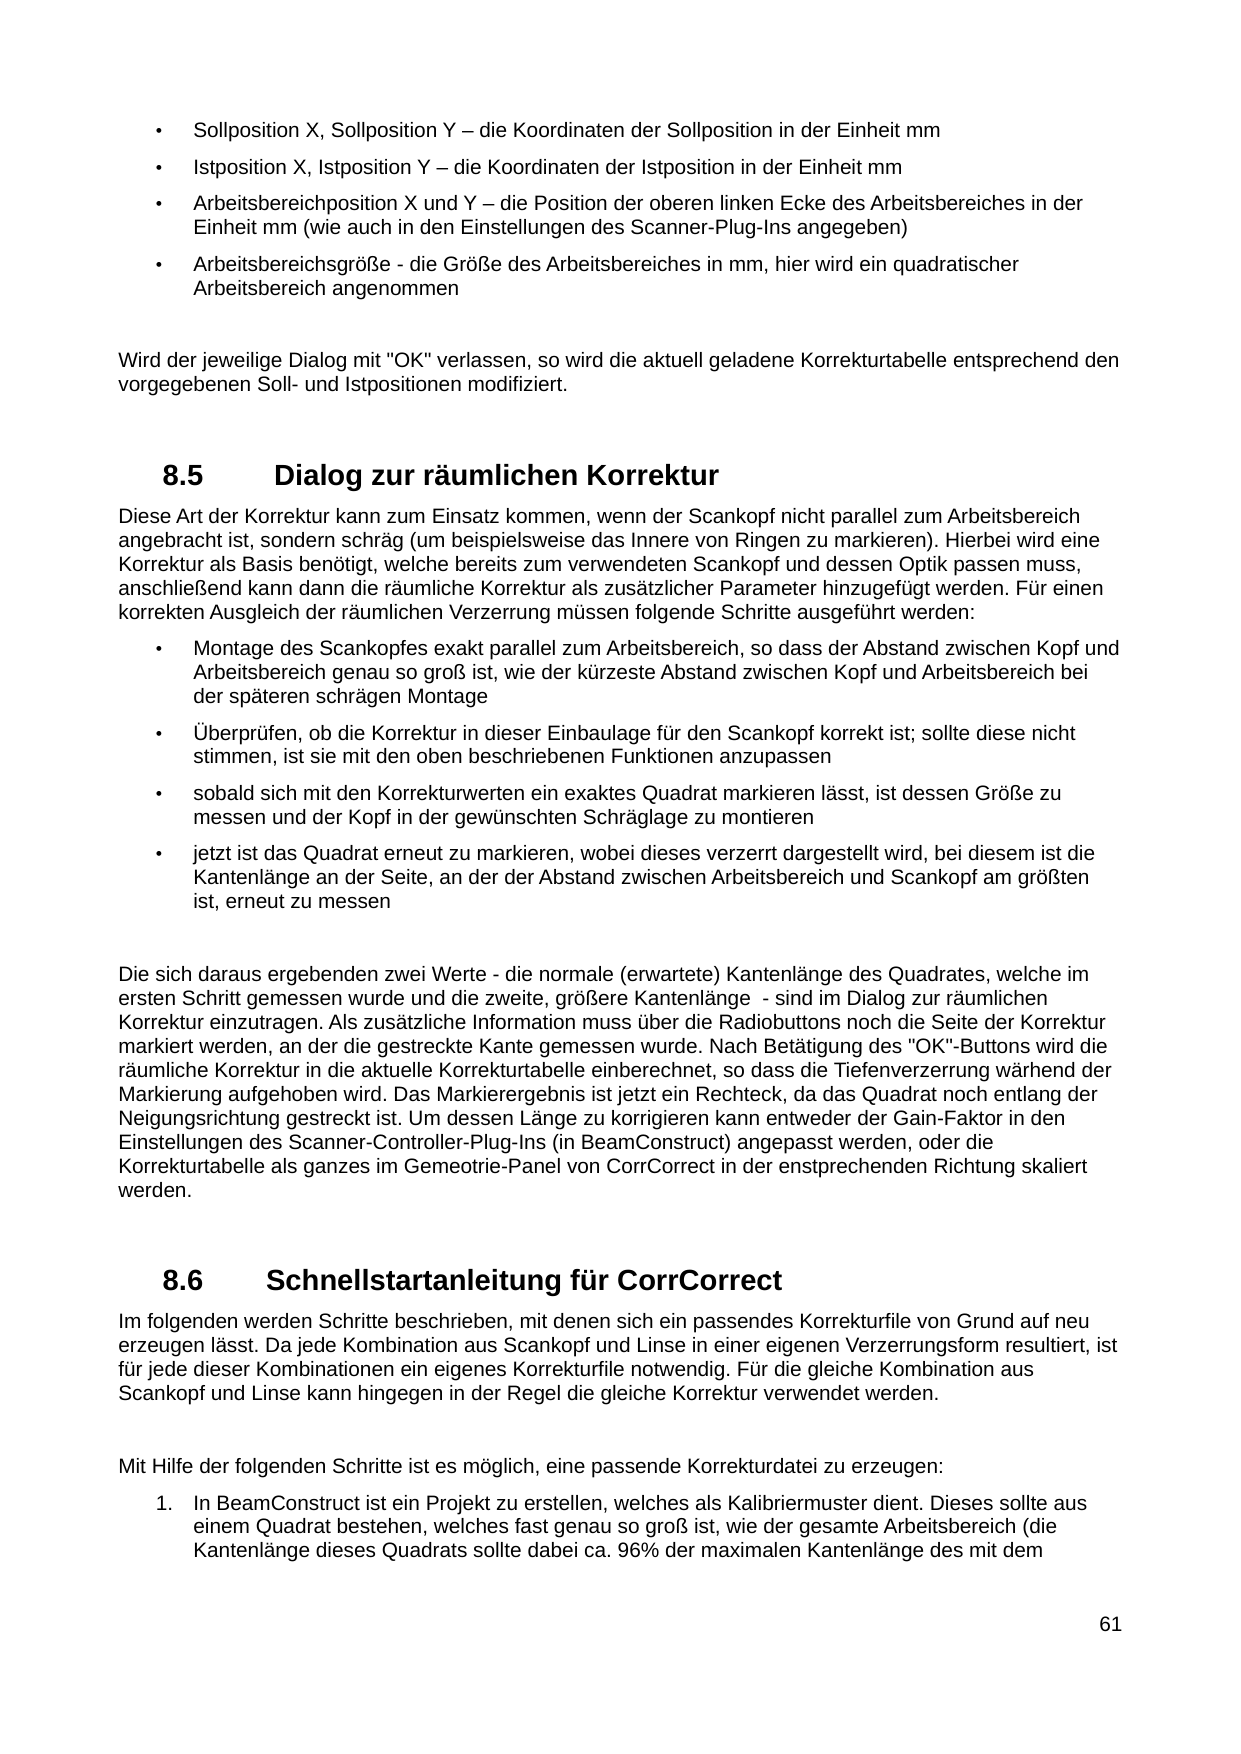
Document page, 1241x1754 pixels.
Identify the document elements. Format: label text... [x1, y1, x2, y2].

text Wird der jeweilige Dialog mit "OK" verlassen, so wird die aktuell geladene Korrekturtabelle entsprechend den vorgegebenen Soll- und Istpositionen modifiziert. [118, 348, 1122, 396]
subtitle Dialog zur räumlichen Korrektur [162, 458, 1122, 491]
list Überprüfen, ob die Korrektur in dieser Einbaulage für den Scankopf korrekt ist; sollte diese nicht stimmen, ist sie mit den oben beschriebenen Funktionen anzupassen [156, 720, 1122, 768]
list In BeamConstruct ist ein Projekt zu erstellen, welches als Kalibriermuster dient. Dieses sollte aus einem Quadrat bestehen, welches fast genau so groß ist, wie der gesamte Arbeitsbereich (die Kantenlänge dieses Quadrats sollte dabei ca. 96% der maximalen Kantenlänge des mit dem [156, 1490, 1122, 1562]
text Die sich daraus ergebenden zwei Werte - die normale (erwartete) Kantenlänge des Quadrates, welche im ersten Schritt gemessen wurde und die zweite, größere Kantenlänge - sind im Dialog zur räumlichen Korrektur einzutragen. Als zusätzliche Information muss über die Radiobuttons noch die Seite der Korrektur markiert werden, an der die gestreckte Kante gemessen wurde. Nach Betätigung des "OK"-Buttons wird die räumliche Korrektur in die aktuelle Korrekturtabelle einberechnet, so dass die Tiefenverzerrung wärhend der Markierung aufgehoben wird. Das Markierergebnis ist jetzt ein Rechteck, da das Quadrat noch entlang der Neigungsrichtung gestreckt ist. Um dessen Länge zu korrigieren kann entweder der Gain-Faktor in den Einstellungen des Scanner-Controller-Plug-Ins (in BeamConstruct) angepasst werden, oder die Korrekturtabelle als ganzes im Gemeotrie-Panel von CorrCorrect in der enstprechenden Richtung skaliert werden. [118, 962, 1122, 1202]
list Montage des Scankopfes exakt parallel zum Arbeitsbereich, so dass der Abstand zwischen Kopf und Arbeitsbereich genau so groß ist, wie der kürzeste Abstand zwischen Kopf und Arbeitsbereich bei der späteren schrägen Montage [156, 636, 1122, 708]
list Istposition X, Istposition Y – die Koordinaten der Istposition in der Einheit mm [156, 154, 1122, 178]
subtitle Schnellstartanleitung für CorrCorrect [162, 1263, 1122, 1297]
list Arbeitsbereichposition X und Y – die Position der oberen linken Ecke des Arbeitsbereiches in der Einheit mm (wie auch in den Einstellungen des Scanner-Plug-Ins angegeben) [156, 191, 1122, 239]
list jetzt ist das Quadrat erneut zu markieren, wobei dieses verzerrt dargestellt wird, bei diesem ist die Kantenlänge an der Seite, an der der Abstand zwischen Arbeitsbereich und Scankopf am größten ist, erneut zu messen [156, 841, 1122, 913]
list Sollposition X, Sollposition Y – die Koordinaten der Sollposition in der Einheit mm [156, 118, 1122, 142]
text Diese Art der Korrektur kann zum Einsatz kommen, wenn der Scankopf nicht parallel zum Arbeitsbereich angebracht ist, sondern schräg (um beispielsweise das Innere von Ringen zu markieren). Hierbei wird eine Korrektur als Basis benötigt, welche bereits zum verwendeten Scankopf und dessen Optik passen muss, anschließend kann dann die räumliche Korrektur als zusätzlicher Parameter hinzugefügt werden. Für einen korrekten Ausgleich der räumlichen Verzerrung müssen folgende Schritte ausgeführt werden: [118, 504, 1122, 623]
list sobald sich mit den Korrekturwerten ein exaktes Quadrat markieren lässt, ist dessen Größe zu messen und der Kopf in der gewünschten Schräglage zu montieren [156, 781, 1122, 829]
list Arbeitsbereichsgröße - die Größe des Arbeitsbereiches in mm, hier wird ein quadratischer Arbeitsbereich angenommen [156, 251, 1122, 299]
text Im folgenden werden Schritte beschrieben, mit denen sich ein passendes Korrekturfile von Grund auf neu erzeugen lässt. Da jede Kombination aus Scankopf und Linse in einer eigenen Verzerrungsform resultiert, ist für jede dieser Kombinationen ein eigenes Korrekturfile notwendig. Für die gleiche Kombination aus Scankopf und Linse kann hingegen in der Regel die gleiche Korrektur verwendet werden. [118, 1309, 1122, 1405]
text Mit Hilfe der folgenden Schritte ist es möglich, eine passende Korrekturdatei zu erzeugen: [118, 1454, 1122, 1478]
